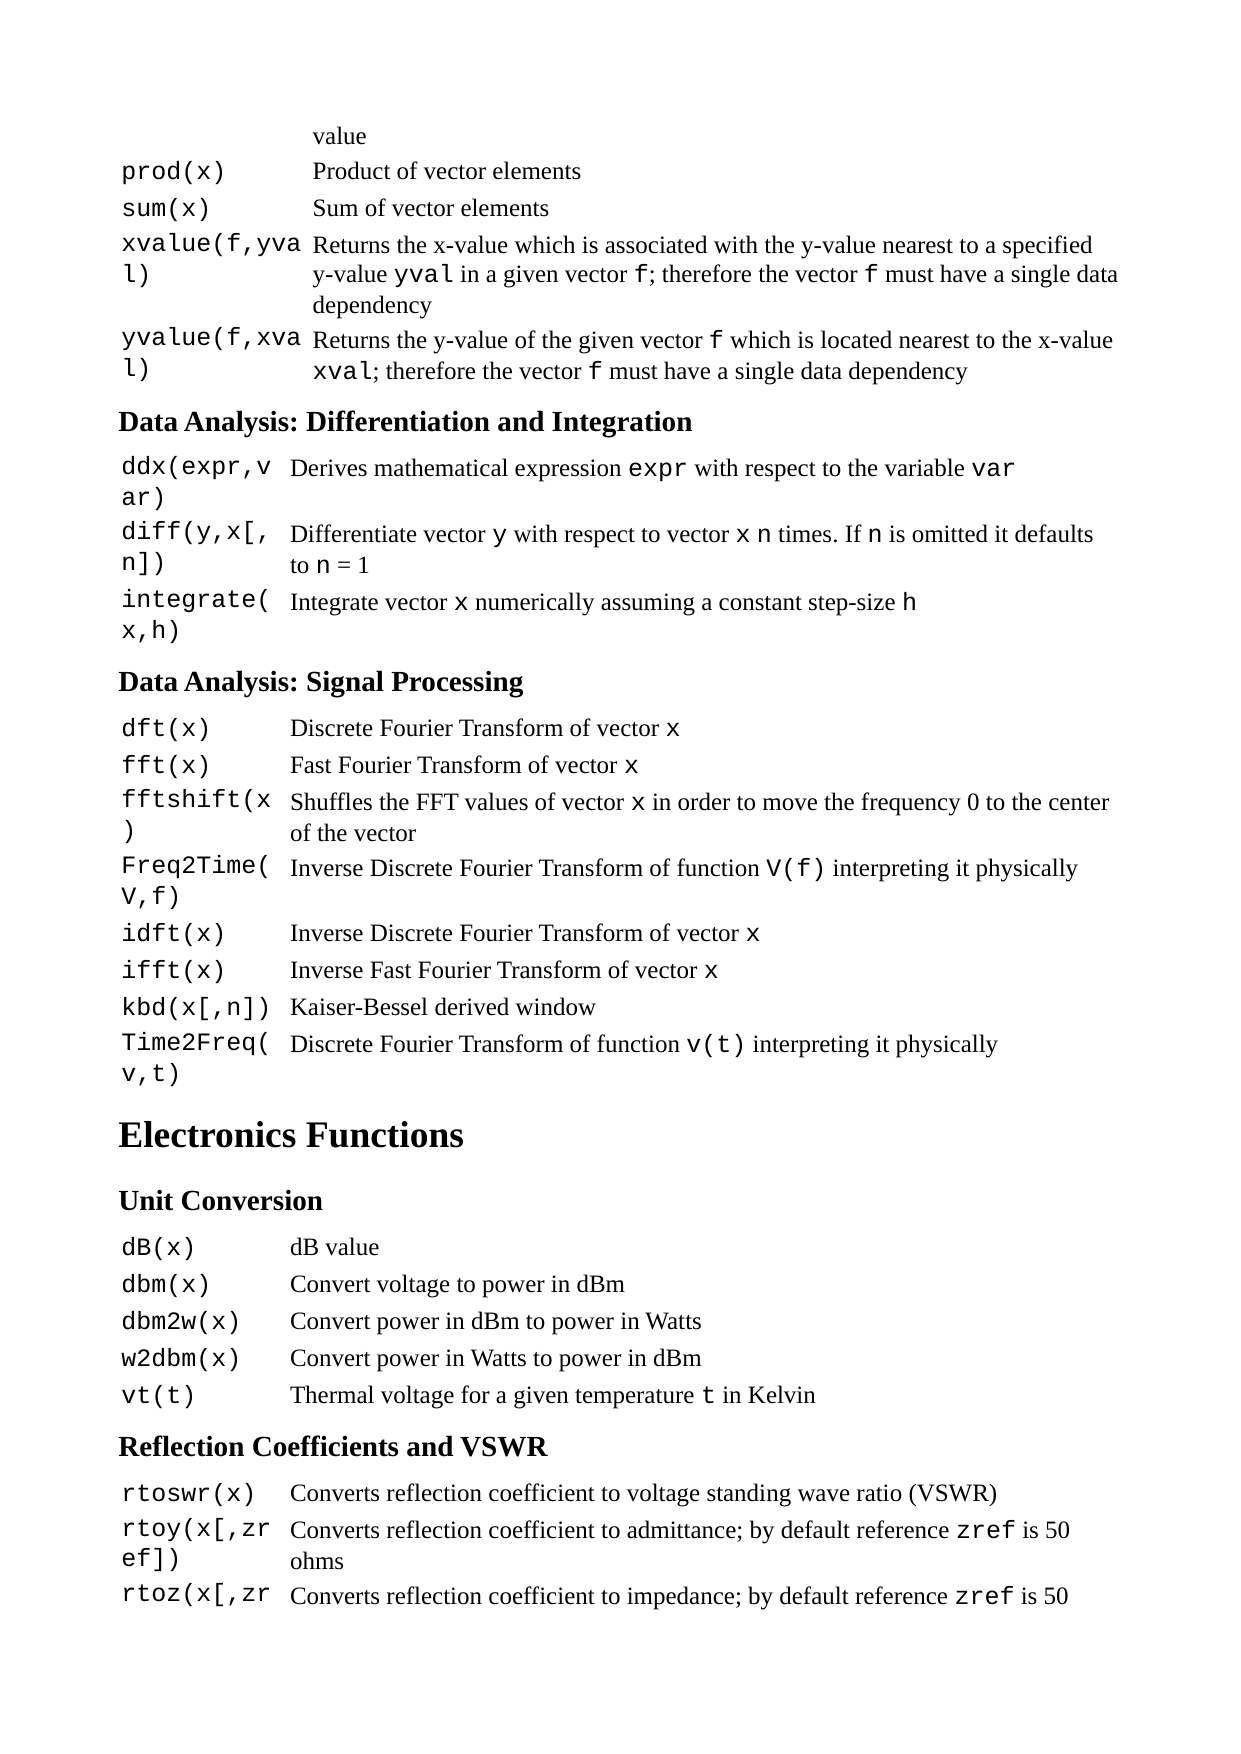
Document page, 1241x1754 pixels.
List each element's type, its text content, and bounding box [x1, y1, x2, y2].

table_cell dbm(x) [118, 1266, 287, 1303]
table_cell kbd(x[,n]) [118, 989, 287, 1026]
subtitle Unit Conversion [118, 1183, 1122, 1216]
table_cell fftshift(x) [118, 784, 287, 850]
table_cell Inverse Discrete Fourier Transform of function V(f) interpreting it physically [287, 850, 1122, 915]
table_cell diff(y,x[,n]) [118, 516, 287, 584]
table_cell Convert power in Watts to power in dBm [287, 1340, 1122, 1377]
table_cell integrate(x,h) [118, 584, 287, 649]
table_cell Thermal voltage for a given temperature t in Kelvin [287, 1377, 1122, 1414]
table_cell Integrate vector x numerically assuming a constant step-size h [287, 584, 1122, 649]
subtitle Electronics Functions [118, 1113, 1122, 1156]
table_cell dbm2w(x) [118, 1303, 287, 1340]
table_cell Sum of vector elements [309, 190, 1122, 227]
subtitle Data Analysis: Differentiation and Integration [118, 404, 1122, 438]
table_cell Inverse Discrete Fourier Transform of vector x [287, 915, 1122, 952]
table_header rtoswr(x) [118, 1475, 287, 1512]
table_cell idft(x) [118, 915, 287, 952]
table_cell w2dbm(x) [118, 1340, 287, 1377]
table_header dB(x) [118, 1229, 287, 1266]
table_cell vt(t) [118, 1377, 287, 1414]
table_header Converts reflection coefficient to voltage standing wave ratio (VSWR) [287, 1475, 1122, 1512]
table_header ddx(expr,var) [118, 450, 287, 516]
table_cell Kaiser-Bessel derived window [287, 989, 1122, 1026]
table_cell yvalue(f,xval) [118, 322, 309, 390]
table_cell Shuffles the FFT values of vector x in order to move the frequency 0 to the center of the vector [287, 784, 1122, 850]
table_cell Returns the x-value which is associated with the y-value nearest to a specified y-value yval in a given vector f; therefore the vector f must have a single data dependency [309, 227, 1122, 322]
table_cell Product of vector elements [309, 153, 1122, 190]
table_cell fft(x) [118, 747, 287, 784]
table_header dft(x) [118, 710, 287, 747]
table_cell Converts reflection coefficient to admittance; by default reference zref is 50 ohms [287, 1512, 1122, 1578]
table_cell value [309, 118, 1122, 153]
table_cell prod(x) [118, 153, 309, 190]
table_cell Convert power in dBm to power in Watts [287, 1303, 1122, 1340]
table_cell Discrete Fourier Transform of function v(t) interpreting it physically [287, 1026, 1122, 1092]
table_header Derives mathematical expression expr with respect to the variable var [287, 450, 1122, 516]
table_cell Converts reflection coefficient to impedance; by default reference zref is 50 [287, 1578, 1122, 1615]
table_cell Returns the y-value of the given vector f which is located nearest to the x-value xval; therefore the vector f must have a single data dependency [309, 322, 1122, 390]
table_header Discrete Fourier Transform of vector x [287, 710, 1122, 747]
subtitle Data Analysis: Signal Processing [118, 664, 1122, 697]
table_cell rtoy(x[,zref]) [118, 1512, 287, 1578]
table_cell Differentiate vector y with respect to vector x n times. If n is omitted it defaults to n = 1 [287, 516, 1122, 584]
table_cell Time2Freq(v,t) [118, 1026, 287, 1092]
table_cell rtoz(x[,zr [118, 1578, 287, 1615]
table_cell Inverse Fast Fourier Transform of vector x [287, 952, 1122, 989]
table_cell ifft(x) [118, 952, 287, 989]
subtitle Reflection Coefficients and VSWR [118, 1429, 1122, 1462]
table_cell sum(x) [118, 190, 309, 227]
table_cell xvalue(f,yval) [118, 227, 309, 322]
table_cell [118, 118, 309, 153]
table_cell Freq2Time(V,f) [118, 850, 287, 915]
table_cell Convert voltage to power in dBm [287, 1266, 1122, 1303]
table_header dB value [287, 1229, 1122, 1266]
table_cell Fast Fourier Transform of vector x [287, 747, 1122, 784]
